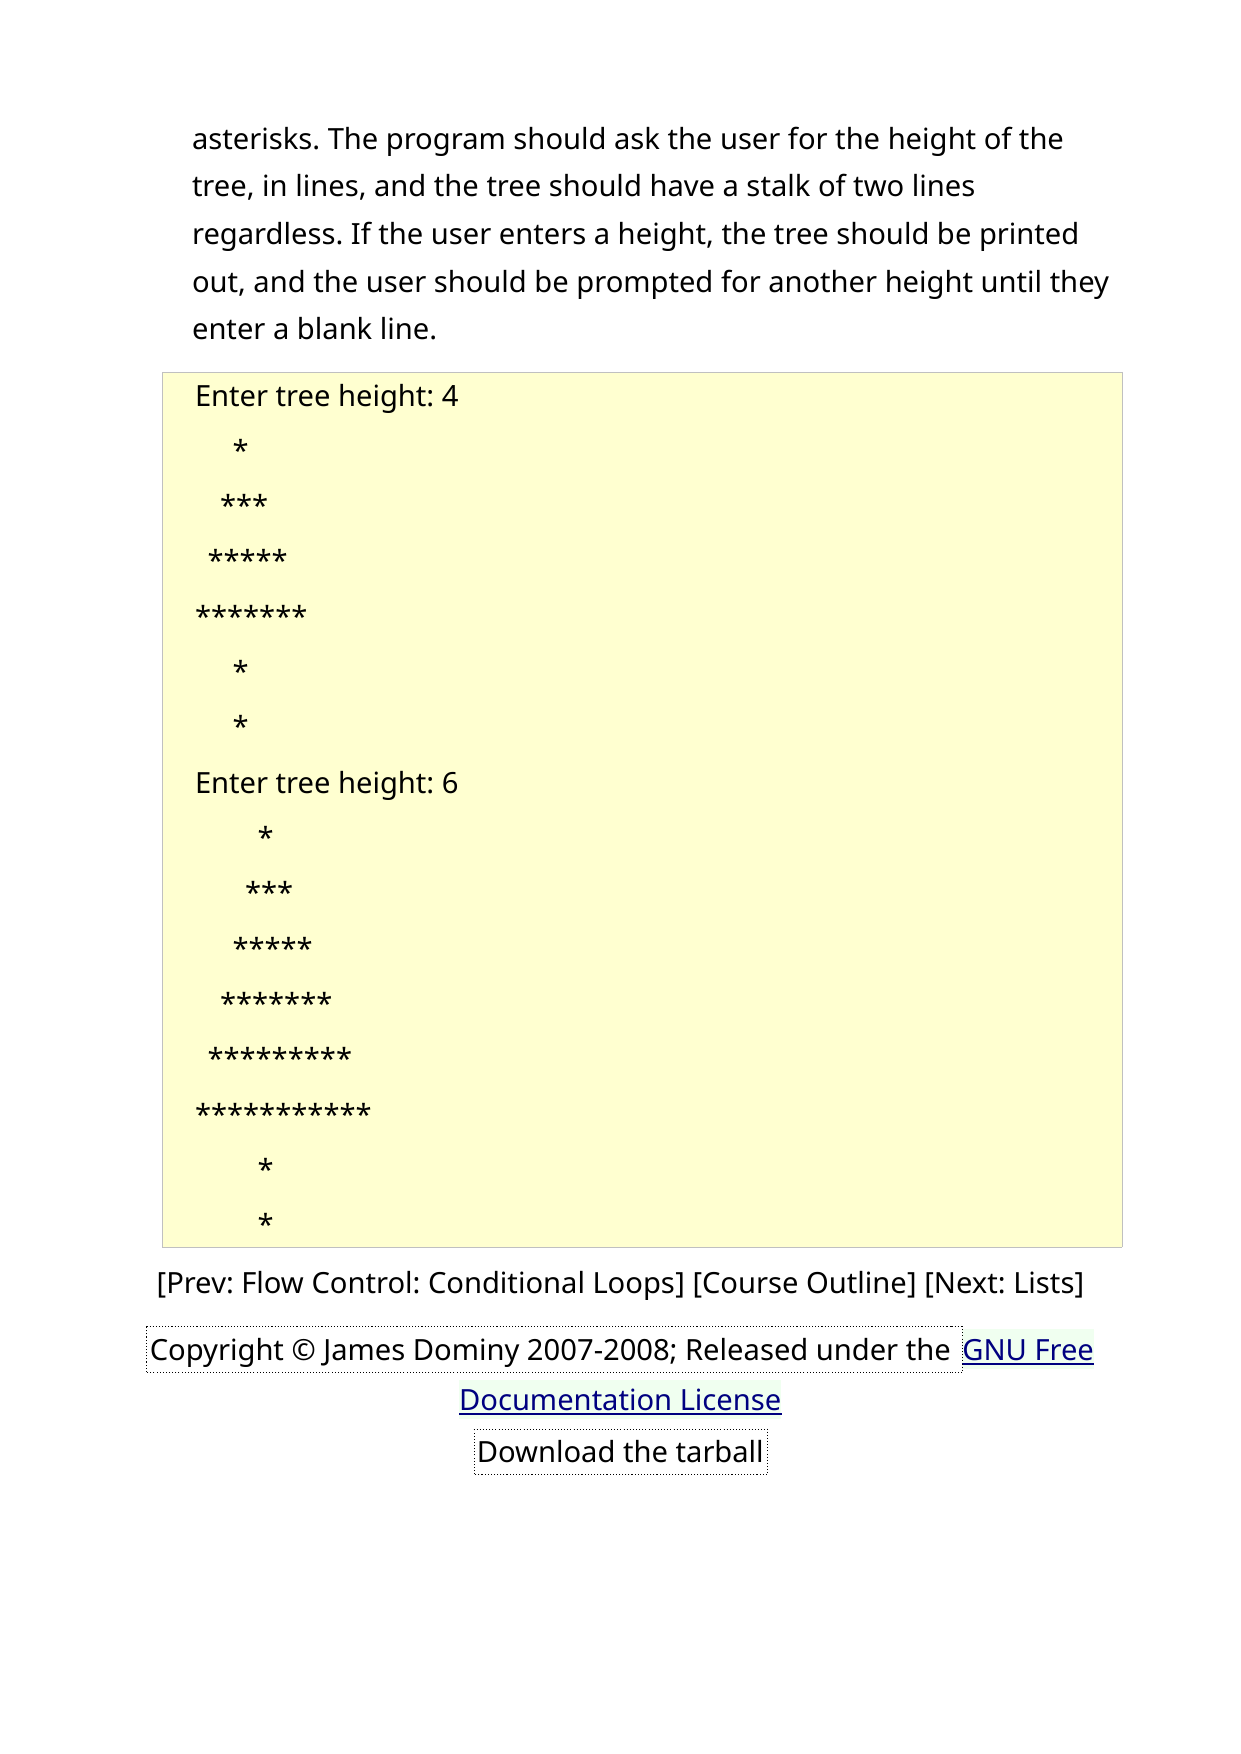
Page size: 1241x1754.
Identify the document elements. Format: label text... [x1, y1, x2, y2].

list * [163, 1146, 1122, 1189]
text Copyright © James Dominy 2007-2008; Released under the GNU Free Documentation License Download the tarball [118, 1326, 1122, 1474]
list ***** [163, 925, 1122, 968]
text [Prev: Flow Control: Conditional Loops] [Course Outline] [Next: Lists] [118, 1263, 1122, 1302]
list * [163, 648, 1122, 691]
list Enter tree height: 6 [163, 759, 1122, 802]
list ******* [163, 980, 1122, 1023]
list ******* [163, 593, 1122, 636]
list Enter tree height: 4 [163, 373, 1122, 414]
list ********* [163, 1036, 1122, 1078]
list *** [163, 482, 1122, 525]
list * [163, 1201, 1122, 1247]
list asterisks. The program should ask the user for the height of the tree, in lines, and the tree should have a stalk of two lines regardless. If the user enters a height, the tree should be printed out, and the user should be prompted for another height until they enter a blank line. [162, 118, 1122, 348]
list *** [163, 869, 1122, 912]
list * [163, 427, 1122, 470]
list *********** [163, 1091, 1122, 1133]
list * [163, 704, 1122, 746]
list * [163, 814, 1122, 857]
list ***** [163, 538, 1122, 580]
